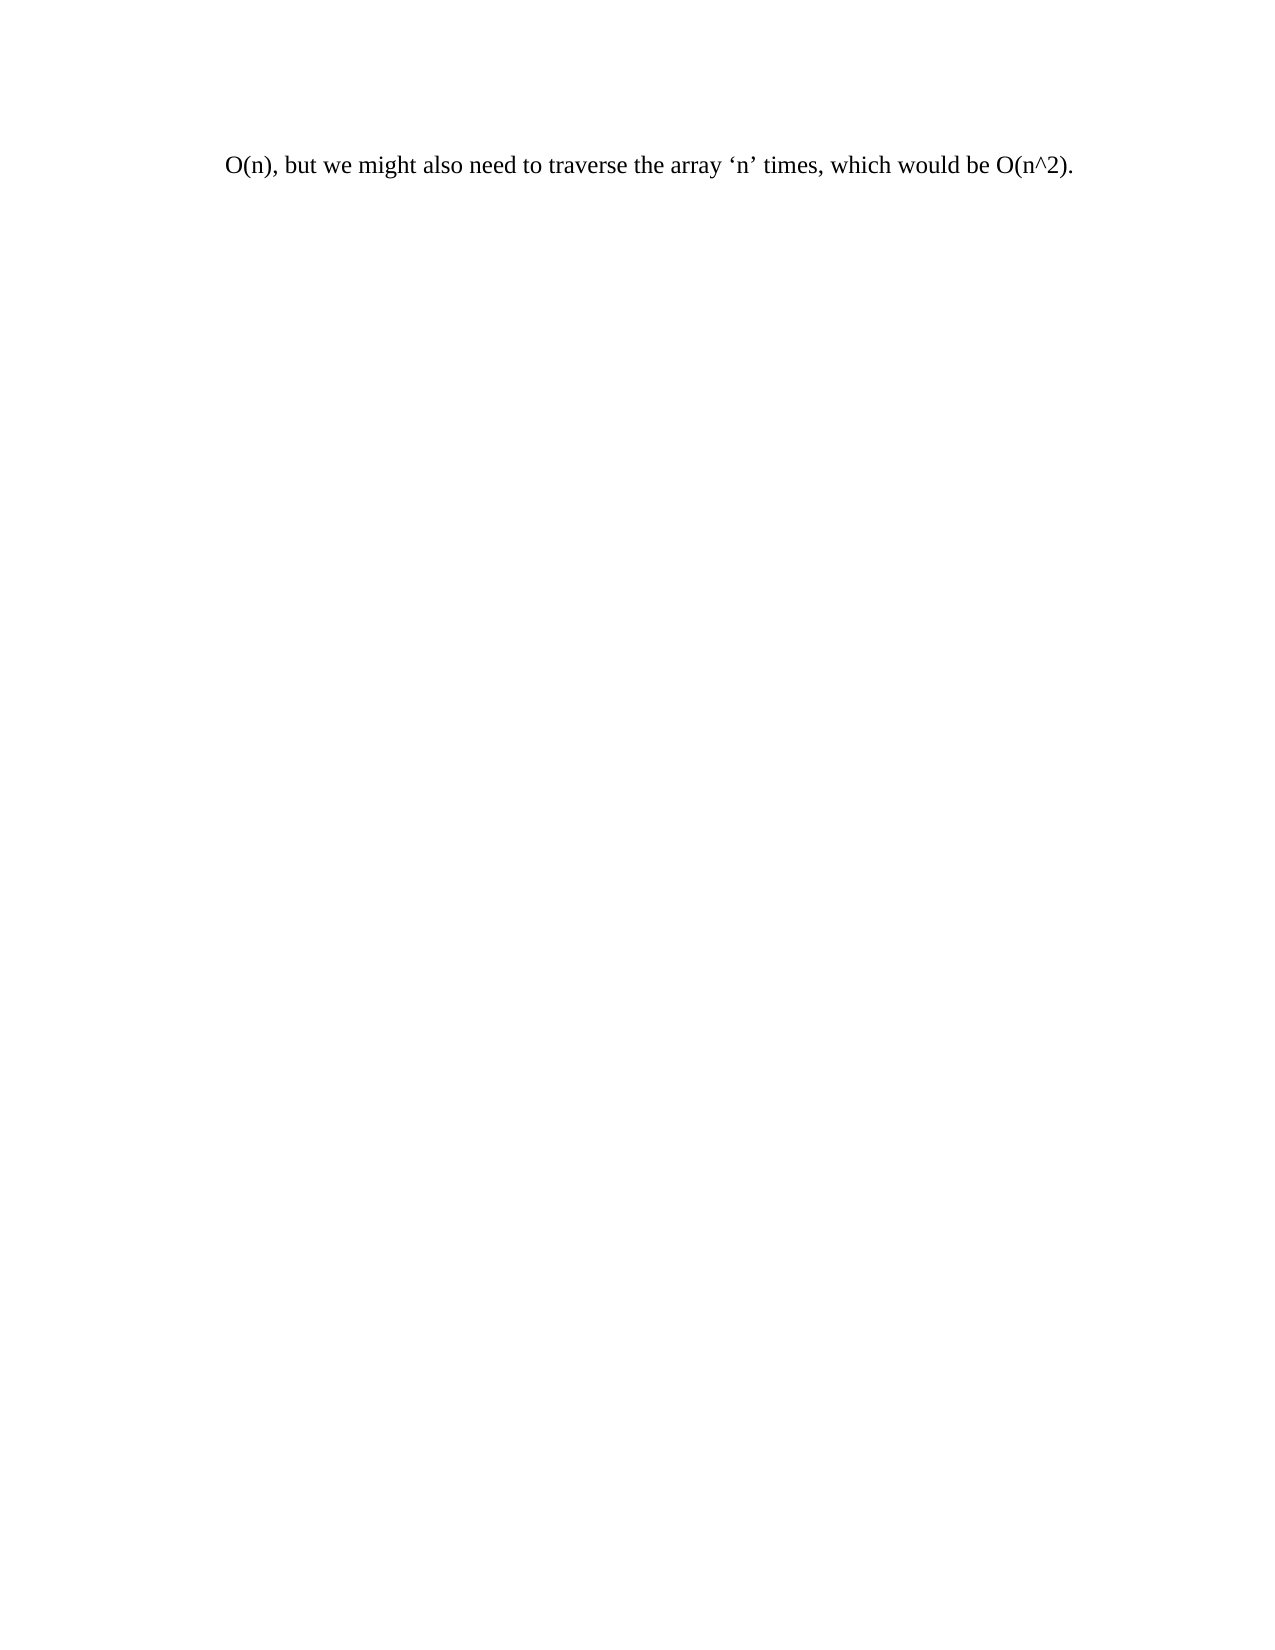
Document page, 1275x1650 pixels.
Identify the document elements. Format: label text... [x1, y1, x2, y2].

list O(n), but we might also need to traverse the array ‘n’ times, which would be O(n^2). [187, 150, 1125, 179]
